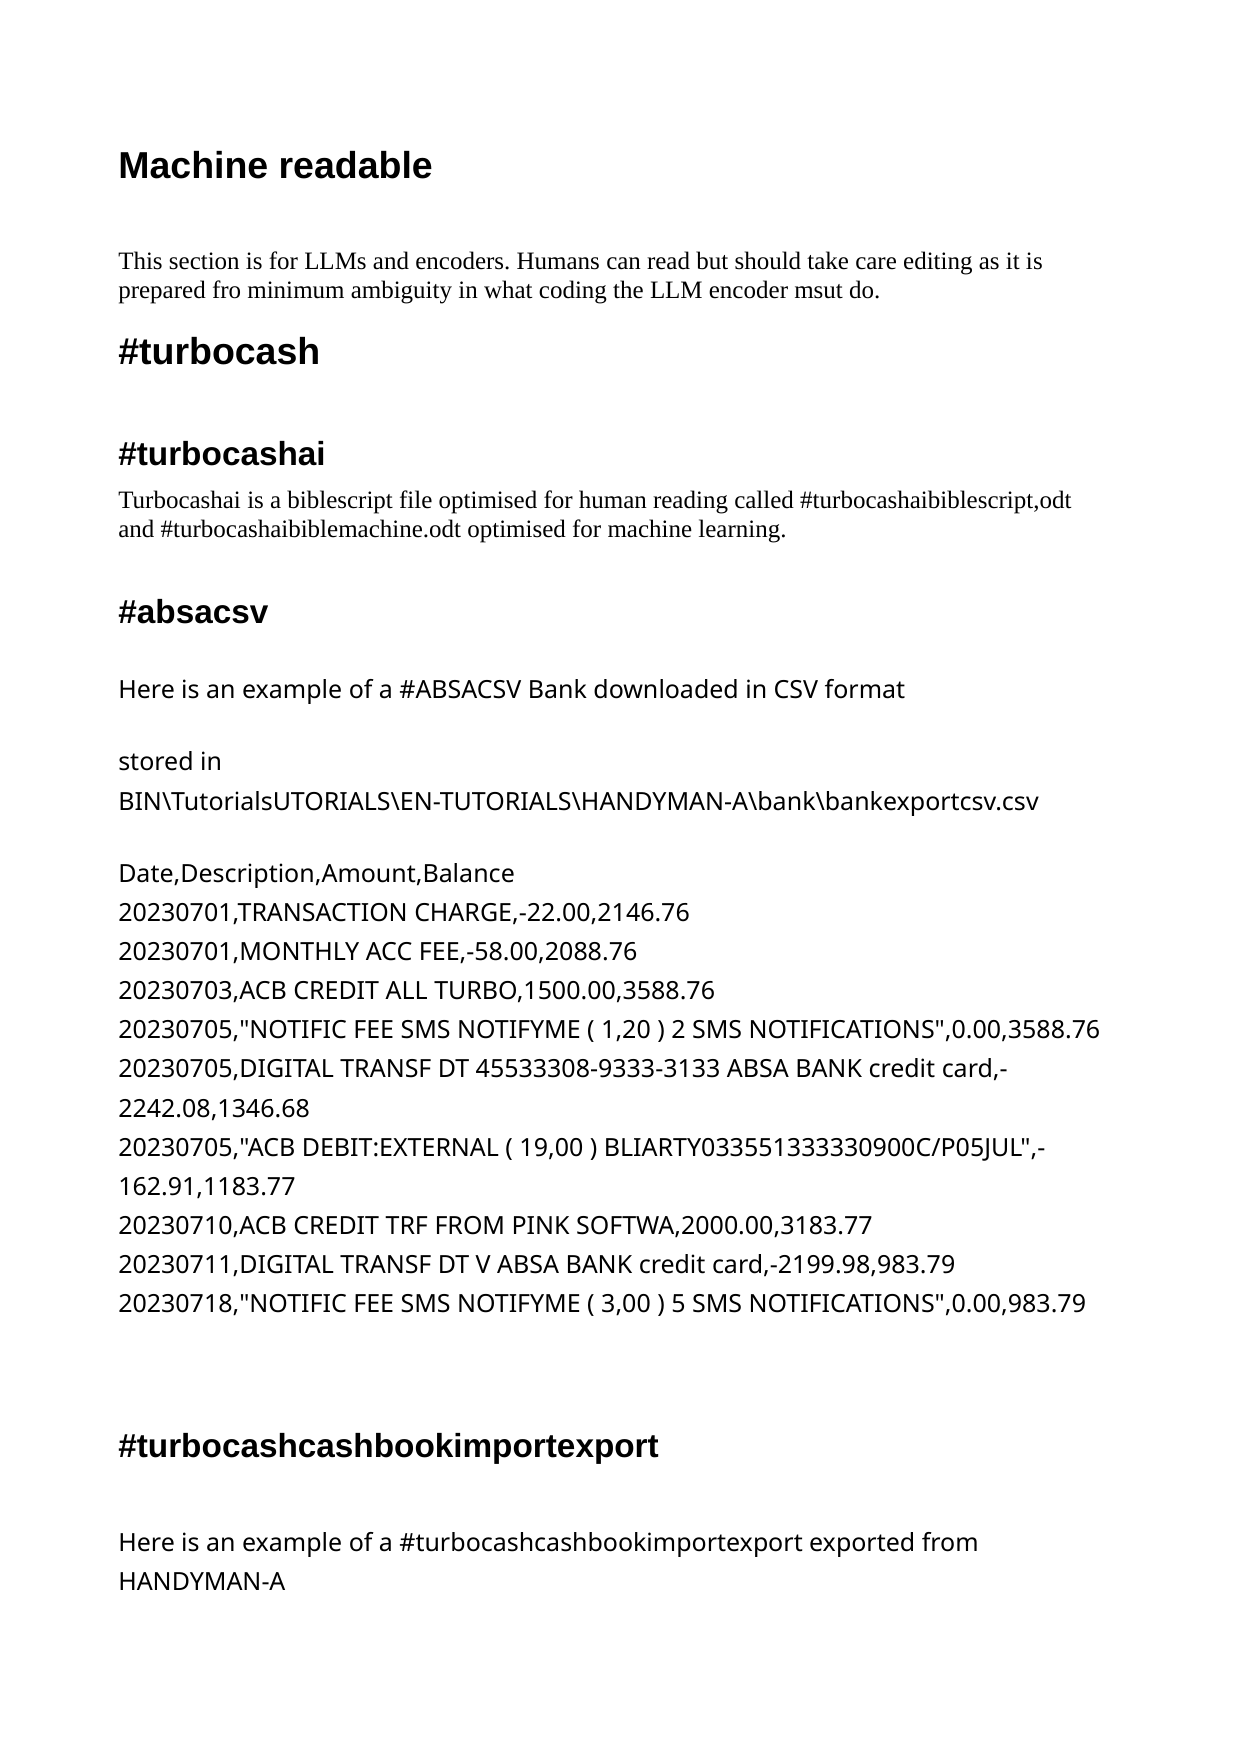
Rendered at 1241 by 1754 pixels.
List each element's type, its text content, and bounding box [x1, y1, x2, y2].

subtitle Machine readable [118, 143, 1122, 186]
text This section is for LLMs and encoders. Humans can read but should take care editing as it is prepared fro minimum ambiguity in what coding the LLM encoder msut do. [118, 246, 1122, 304]
text Here is an example of a #turbocashcashbookimportexport exported from HANDYMAN-A [118, 1524, 1122, 1598]
text and #turbocashaibiblemachine.odt optimised for machine learning. [118, 514, 1122, 542]
subtitle #turbocashcashbookimportexport [118, 1426, 1122, 1464]
subtitle #absacsv [118, 592, 1122, 631]
subtitle #turbocash [118, 329, 1122, 372]
subtitle #turbocashai [118, 434, 1122, 472]
text Turbocashai is a biblescript file optimised for human reading called #turbocashaibiblescript,odt [118, 485, 1122, 514]
text Here is an example of a #ABSACSV Bank downloaded in CSV format stored in BIN\TutorialsUTORIALS\EN-TUTORIALS\HANDYMAN-A\bank\bankexportcsv.csv Date,Description,Amount,Balance 20230701,TRANSACTION CHARGE,-22.00,2146.76 20230701,MONTHLY ACC FEE,-58.00,2088.76 20230703,ACB CREDIT ALL TURBO,1500.00,3588.76 20230705,"NOTIFIC FEE SMS NOTIFYME ( 1,20 ) 2 SMS NOTIFICATIONS",0.00,3588.76 20230705,DIGITAL TRANSF DT 45533308-9333-3133 ABSA BANK credit card,-2242.08,1346.68 20230705,"ACB DEBIT:EXTERNAL ( 19,00 ) BLIARTY033551333330900C/P05JUL",-162.91,1183.77 20230710,ACB CREDIT TRF FROM PINK SOFTWA,2000.00,3183.77 20230711,DIGITAL TRANSF DT V ABSA BANK credit card,-2199.98,983.79 20230718,"NOTIFIC FEE SMS NOTIFYME ( 3,00 ) 5 SMS NOTIFICATIONS",0.00,983.79 [118, 672, 1122, 1386]
